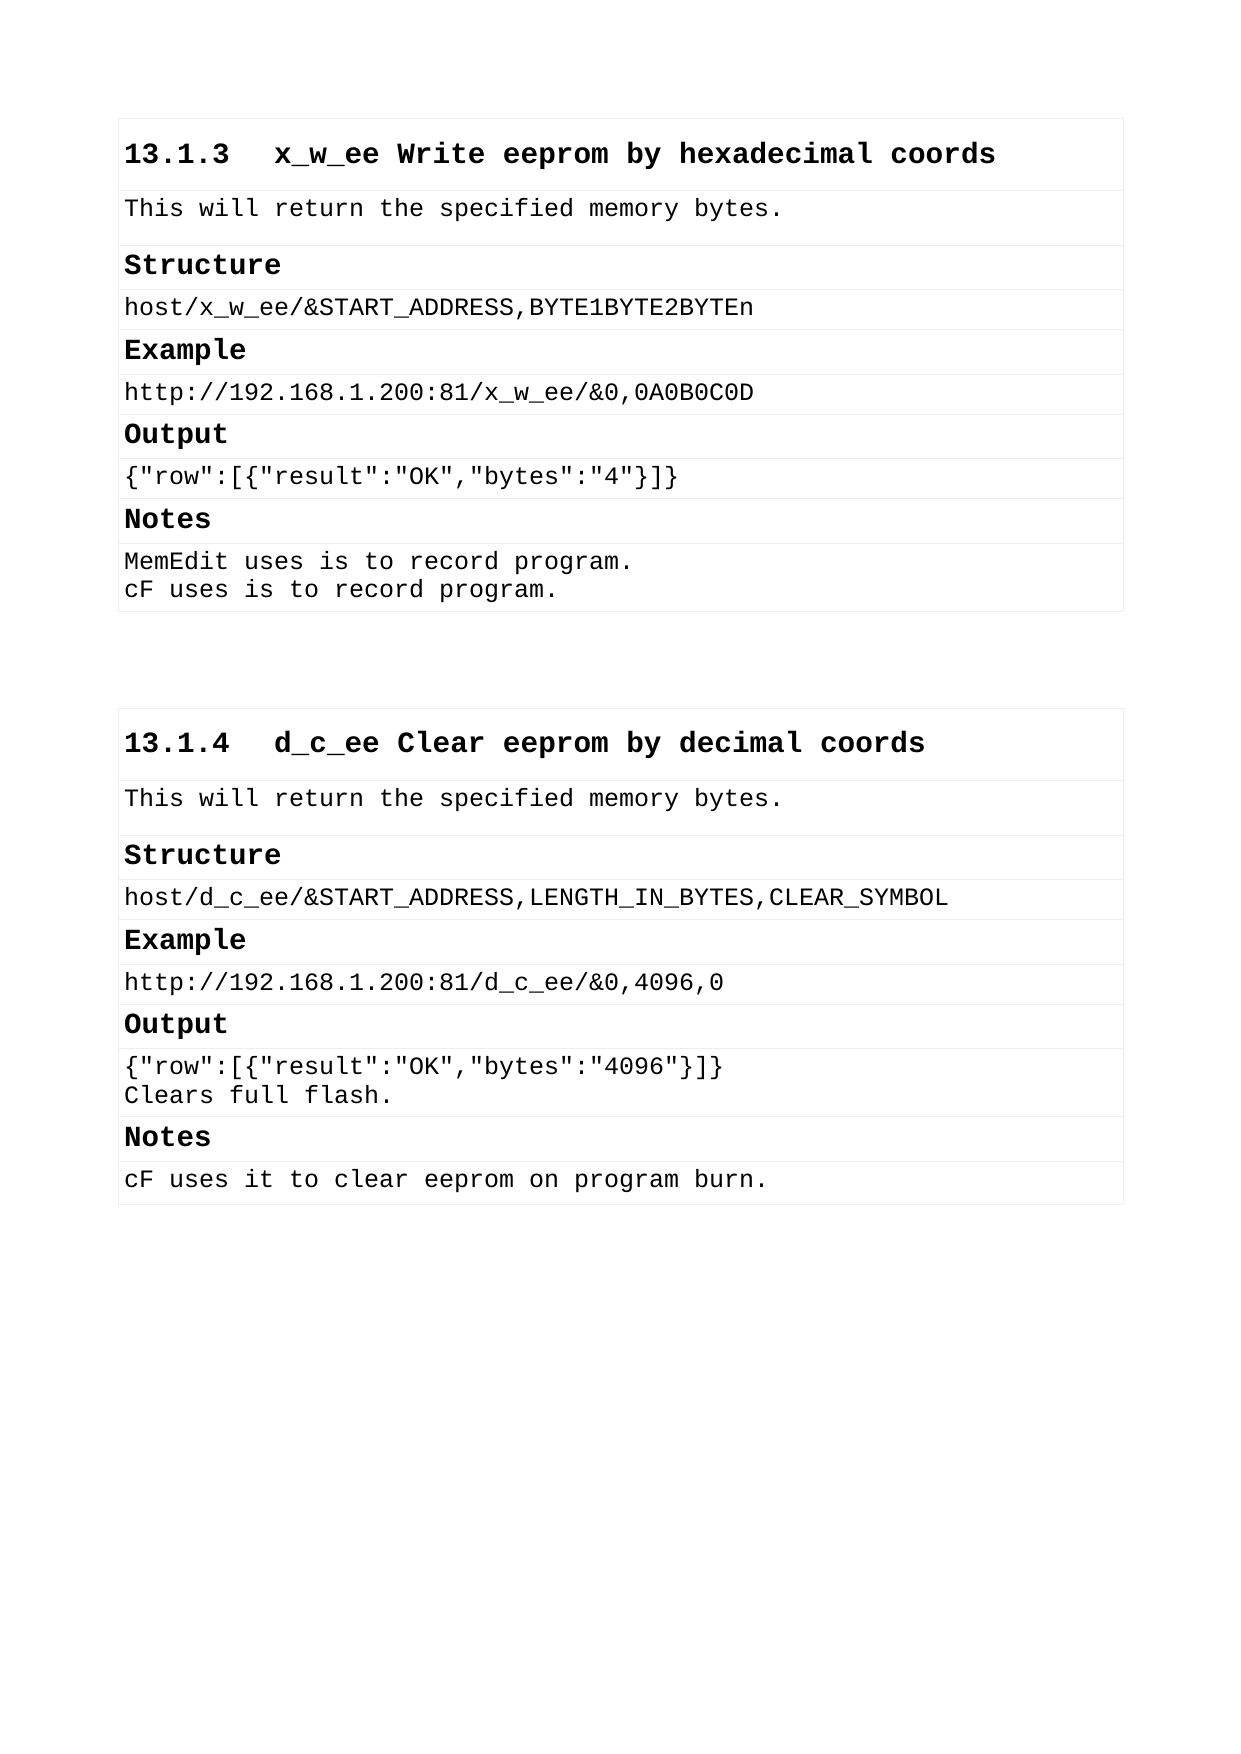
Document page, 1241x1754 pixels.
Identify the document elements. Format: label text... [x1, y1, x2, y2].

table_cell Output [119, 1005, 1123, 1048]
table_cell Notes [119, 1117, 1123, 1161]
table_cell host/x_w_ee/&START_ADDRESS,BYTE1BYTE2BYTEn [119, 290, 1123, 329]
table_cell Output [119, 415, 1123, 458]
table_header d_c_ee Clear eeprom by decimal coords [119, 709, 1123, 780]
table_cell http://192.168.1.200:81/d_c_ee/&0,4096,0 [119, 965, 1123, 1003]
table_cell {"row":[{"result":"OK","bytes":"4096"}]} Clears full flash. [119, 1049, 1123, 1116]
table_cell host/d_c_ee/&START_ADDRESS,LENGTH_IN_BYTES,CLEAR_SYMBOL [119, 880, 1123, 919]
table_cell Example [119, 920, 1123, 963]
table_cell Notes [119, 499, 1123, 543]
table_cell This will return the specified memory bytes. [119, 781, 1123, 834]
table_cell Example [119, 330, 1123, 374]
table_cell Structure [119, 246, 1123, 289]
table_cell http://192.168.1.200:81/x_w_ee/&0,0A0B0C0D [119, 375, 1123, 413]
table_cell cF uses it to clear eeprom on program burn. [119, 1162, 1123, 1204]
table_cell Structure [119, 836, 1123, 879]
table_cell MemEdit uses is to record program. cF uses is to record program. [119, 544, 1123, 611]
table_header x_w_ee Write eeprom by hexadecimal coords [119, 119, 1123, 190]
table_cell {"row":[{"result":"OK","bytes":"4"}]} [119, 459, 1123, 498]
table_cell This will return the specified memory bytes. [119, 191, 1123, 244]
